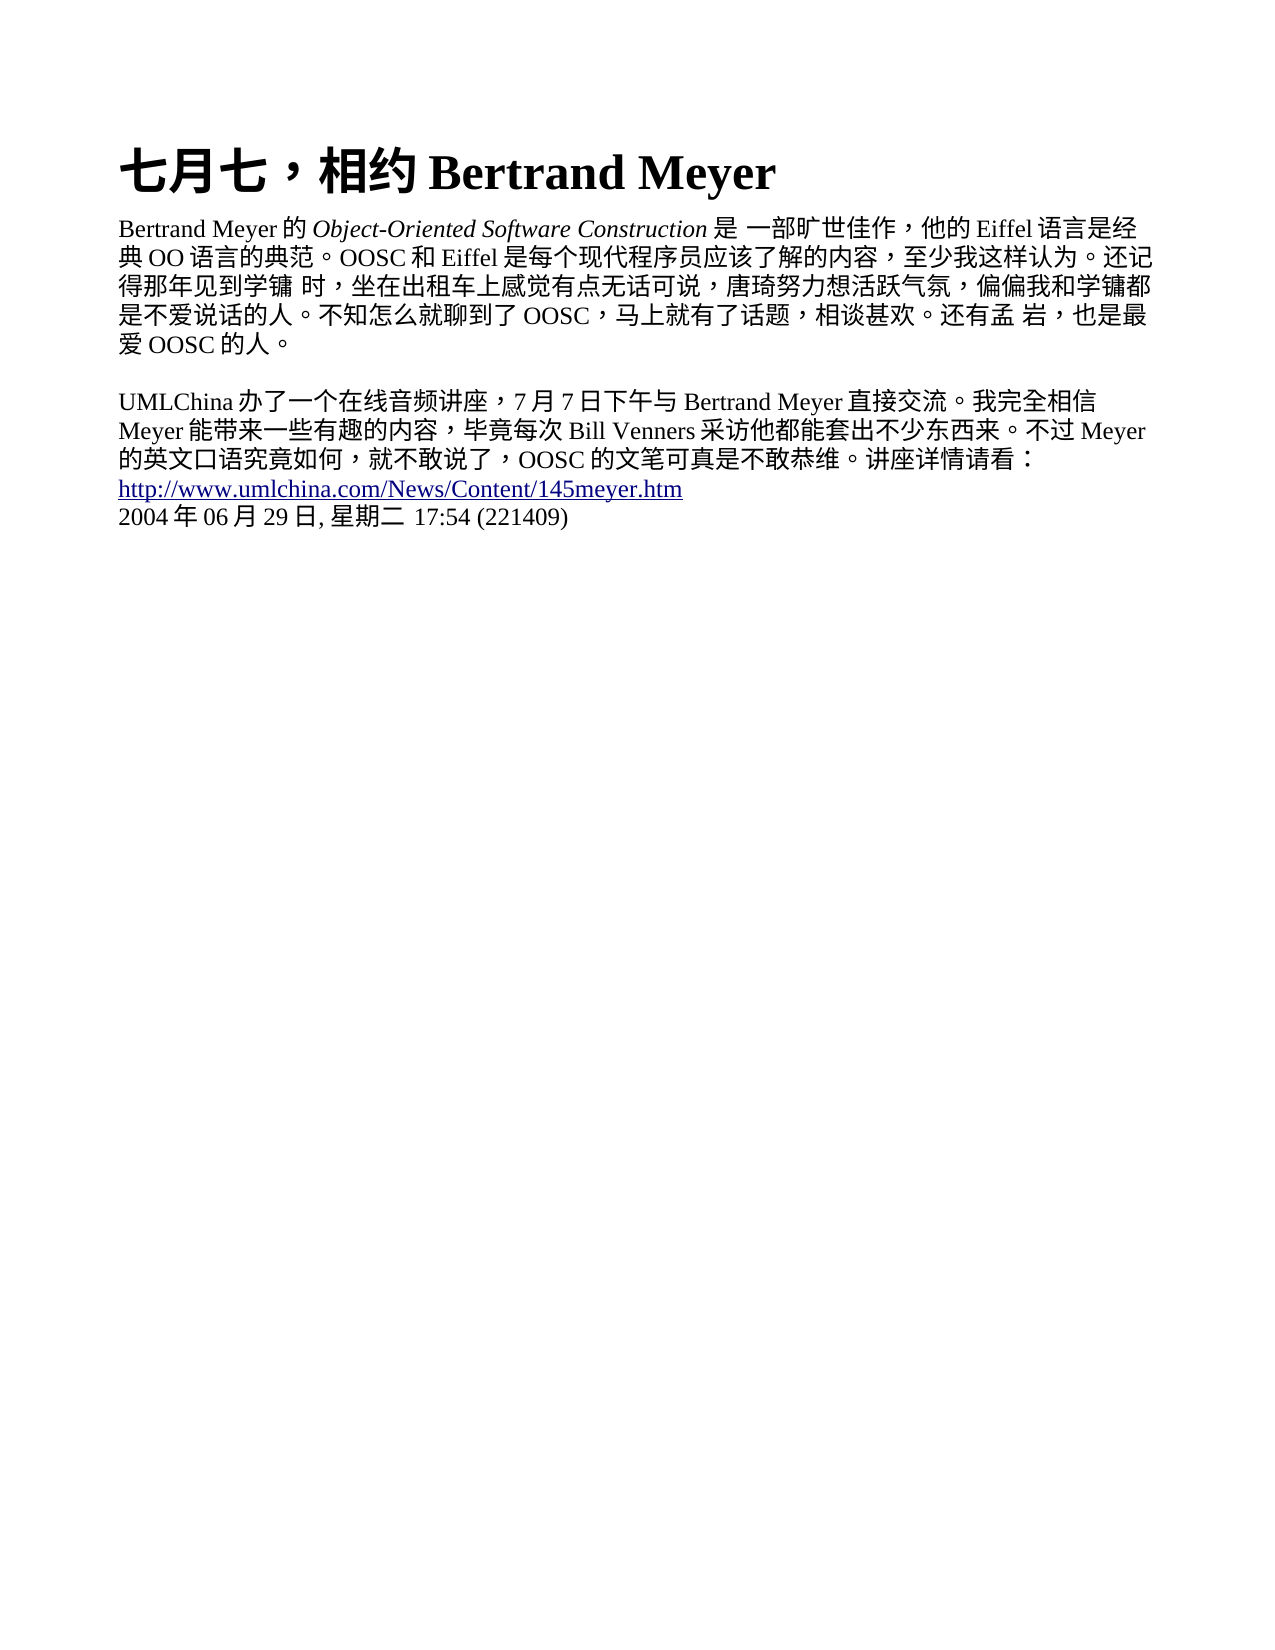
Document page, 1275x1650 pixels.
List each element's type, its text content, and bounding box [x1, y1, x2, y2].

text Bertrand Meyer的Object-Oriented Software Construction是 一部旷世佳作，他的Eiffel语言是经典OO语言的典范。OOSC和Eiffel是每个现代程序员应该了解的内容，至少我这样认为。还记得那年见到学镛 时，坐在出租车上感觉有点无话可说，唐琦努力想活跃气氛，偏偏我和学镛都是不爱说话的人。不知怎么就聊到了OOSC，马上就有了话题，相谈甚欢。还有孟 岩，也是最爱OOSC的人。 [118, 214, 1157, 360]
text http://www.umlchina.com/News/Content/145meyer.htm [118, 475, 1157, 503]
text 2004年06月29日, 星期二 17:54 (221409) [118, 503, 1157, 532]
text UMLChina办了一个在线音频讲座，7月7日下午与Bertrand Meyer直接交流。我完全相信Meyer能带来一些有趣的内容，毕竟每次Bill Venners采访他都能套出不少东西来。不过Meyer的英文口语究竟如何，就不敢说了，OOSC的文笔可真是不敢恭维。讲座详情请看： [118, 387, 1157, 475]
subtitle 七月七，相约Bertrand Meyer [118, 143, 1157, 201]
